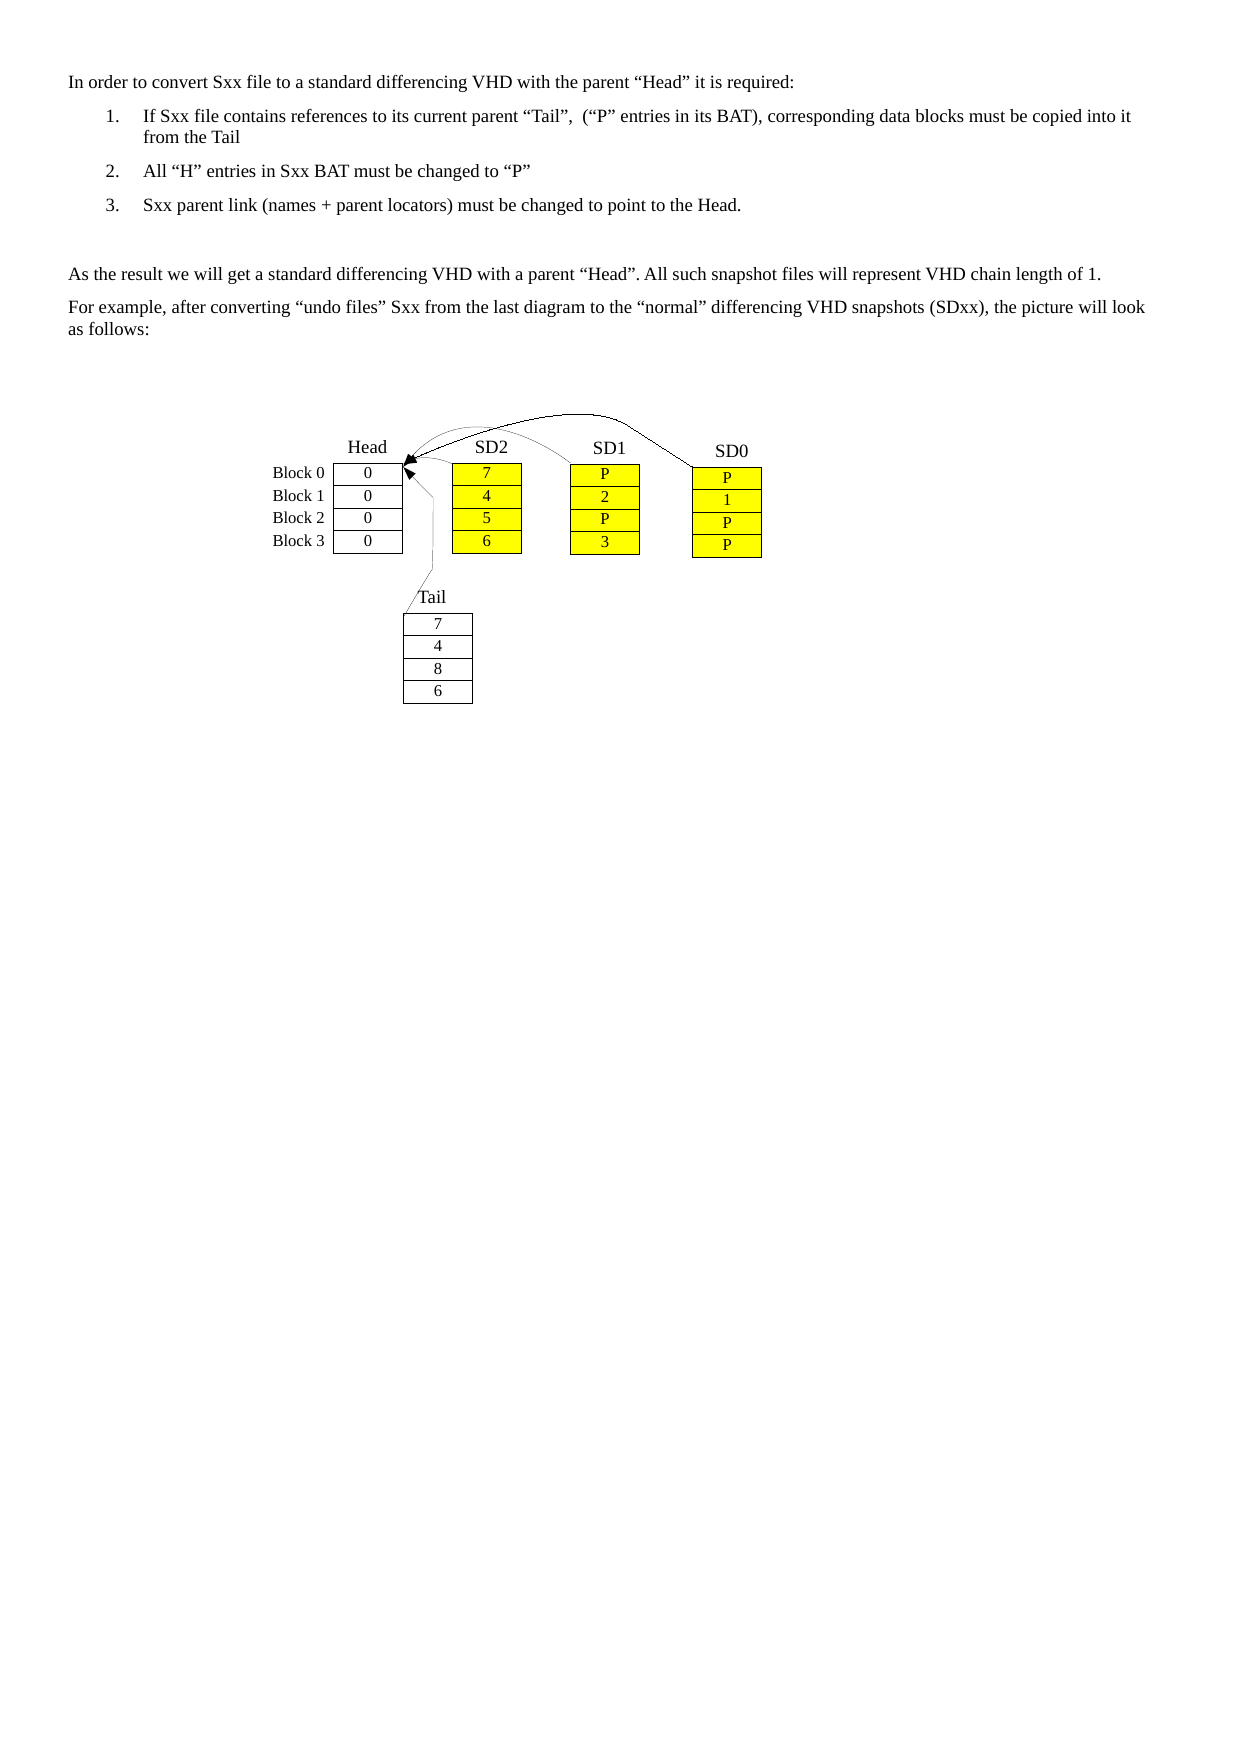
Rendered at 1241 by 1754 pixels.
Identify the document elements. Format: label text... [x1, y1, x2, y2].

list All “H” entries in Sxx BAT must be changed to “P” [105, 160, 1161, 182]
text In order to convert Sxx file to a standard differencing VHD with the parent “Head” it is required: [68, 71, 1161, 92]
list Sxx parent link (names + parent locators) must be changed to point to the Head. [105, 194, 1161, 216]
list If Sxx file contains references to its current parent “Tail”, (“P” entries in its BAT), corresponding data blocks must be copied into it from the Tail [105, 104, 1161, 148]
text As the result we will get a standard differencing VHD with a parent “Head”. All such snapshot files will represent VHD chain length of 1. [68, 262, 1161, 284]
text For example, after converting “undo files” Sxx from the last diagram to the “normal” differencing VHD snapshots (SDxx), the picture will look as follows: [68, 296, 1161, 339]
